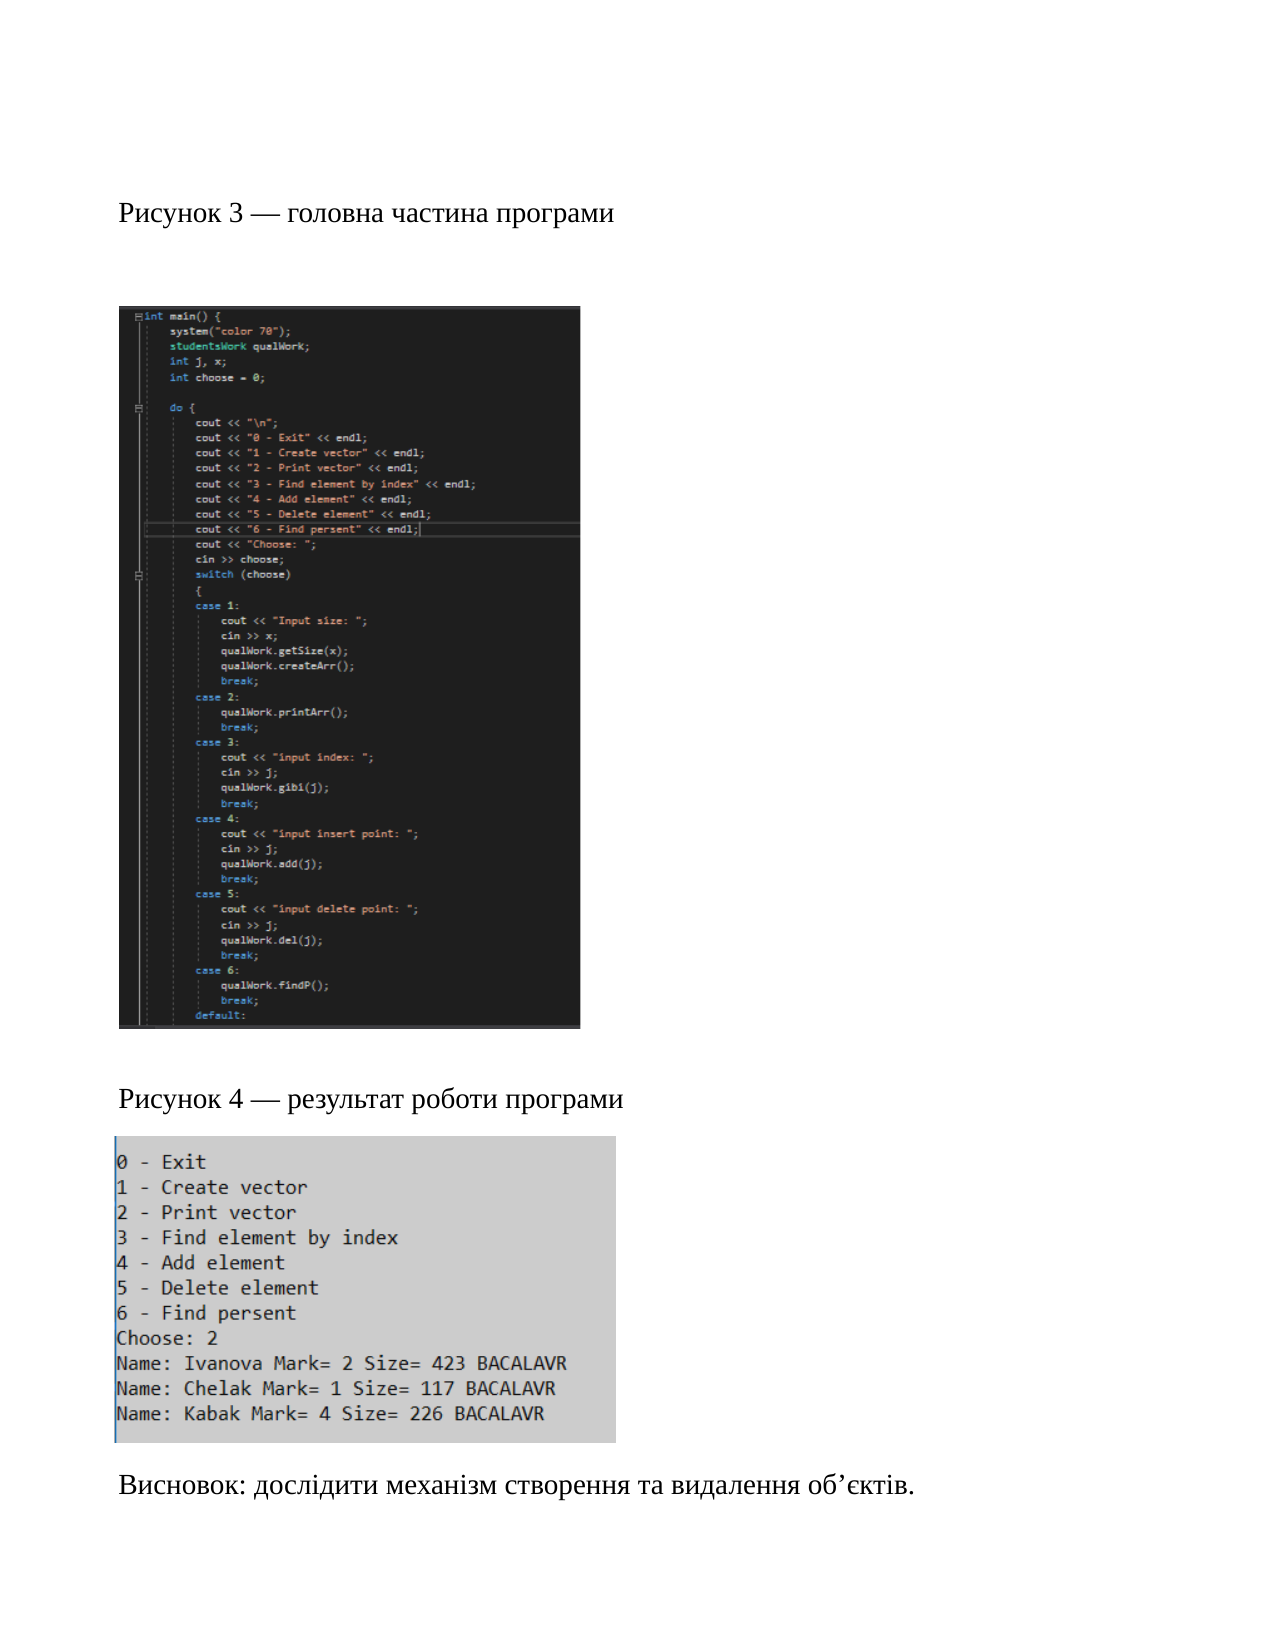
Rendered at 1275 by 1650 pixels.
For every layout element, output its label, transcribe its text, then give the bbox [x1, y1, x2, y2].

text Рисунок 4 — результат роботи програми [118, 1082, 1157, 1115]
picture [119, 306, 581, 1029]
picture [114, 1136, 616, 1443]
text Рисунок 3 — головна частина програми [118, 195, 1157, 229]
text Висновок: дослідити механізм створення та видалення об’єктів. [118, 1467, 1157, 1501]
